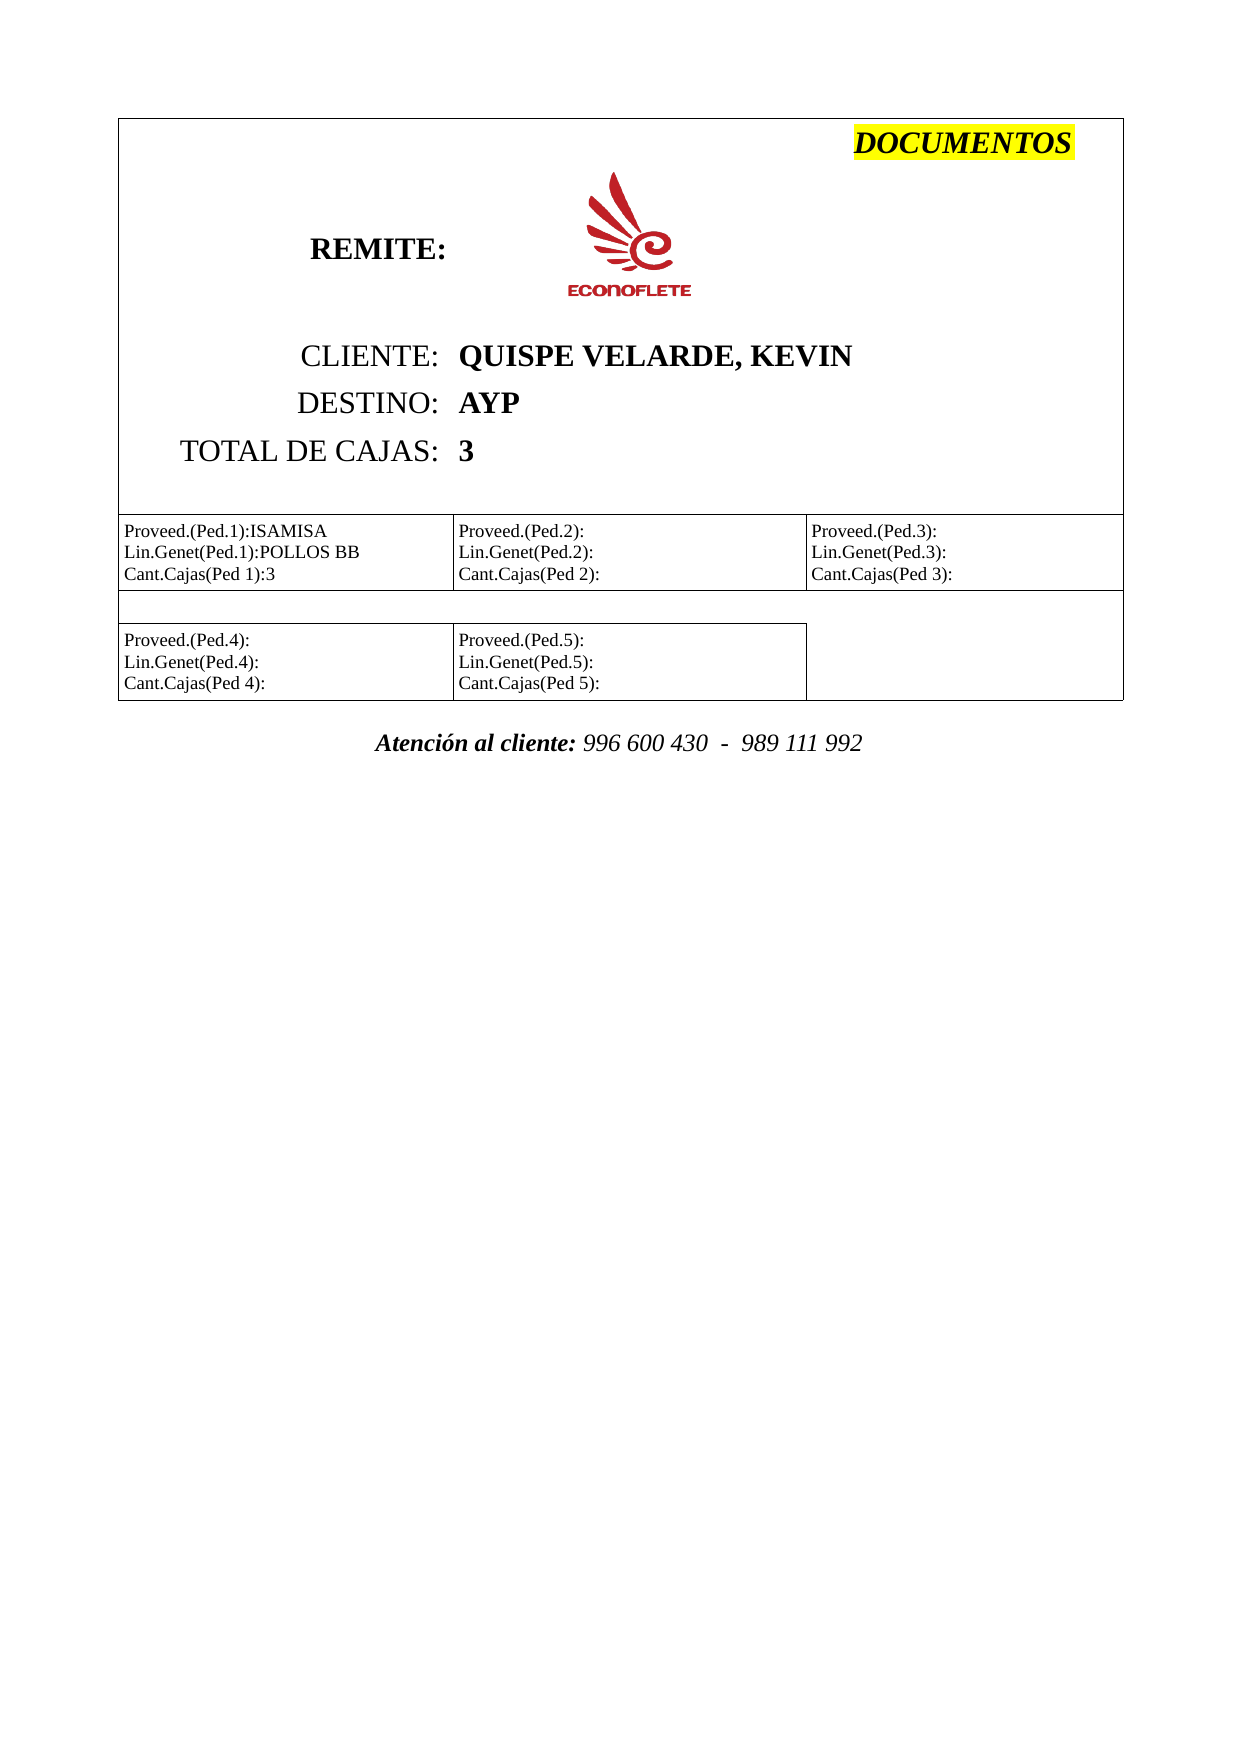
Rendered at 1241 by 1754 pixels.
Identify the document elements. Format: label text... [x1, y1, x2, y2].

table_cell Proveed.(Ped.4): Lin.Genet(Ped.4): Cant.Cajas(Ped 4): [119, 624, 453, 699]
table_cell Proveed.(Ped.3): Lin.Genet(Ped.3): Cant.Cajas(Ped 3): [807, 515, 1123, 590]
table_cell QUISPE VELARDE, KEVIN [453, 332, 1123, 379]
table_cell [453, 474, 806, 514]
table_cell [453, 591, 806, 623]
table_header DOCUMENTOS [806, 119, 1123, 166]
table_cell DESTINO: [119, 379, 453, 426]
table_cell TOTAL DE CAJAS: [119, 426, 453, 474]
table_cell [806, 379, 1123, 426]
table_cell 3 [453, 426, 1123, 474]
table_cell Proveed.(Ped.5): Lin.Genet(Ped.5): Cant.Cajas(Ped 5): [454, 624, 806, 699]
table_cell CLIENTE: [119, 332, 453, 379]
table_cell [806, 166, 1123, 332]
table_cell Proveed.(Ped.1):ISAMISA Lin.Genet(Ped.1):POLLOS BB Cant.Cajas(Ped 1):3 [119, 515, 453, 590]
table_cell [119, 474, 453, 514]
table_header [119, 119, 453, 166]
table_cell [453, 166, 806, 332]
table_cell Proveed.(Ped.2): Lin.Genet(Ped.2): Cant.Cajas(Ped 2): [454, 515, 806, 590]
table_cell REMITE: [119, 166, 453, 332]
table_cell [806, 591, 1123, 623]
table_cell [807, 623, 1123, 699]
table_header [453, 119, 806, 166]
table_cell [119, 591, 453, 623]
text Atención al cliente: 996 600 430 - 989 111 992 [118, 728, 1122, 757]
table_cell [806, 474, 1123, 514]
picture [552, 171, 707, 297]
table_cell AYP [453, 379, 806, 426]
